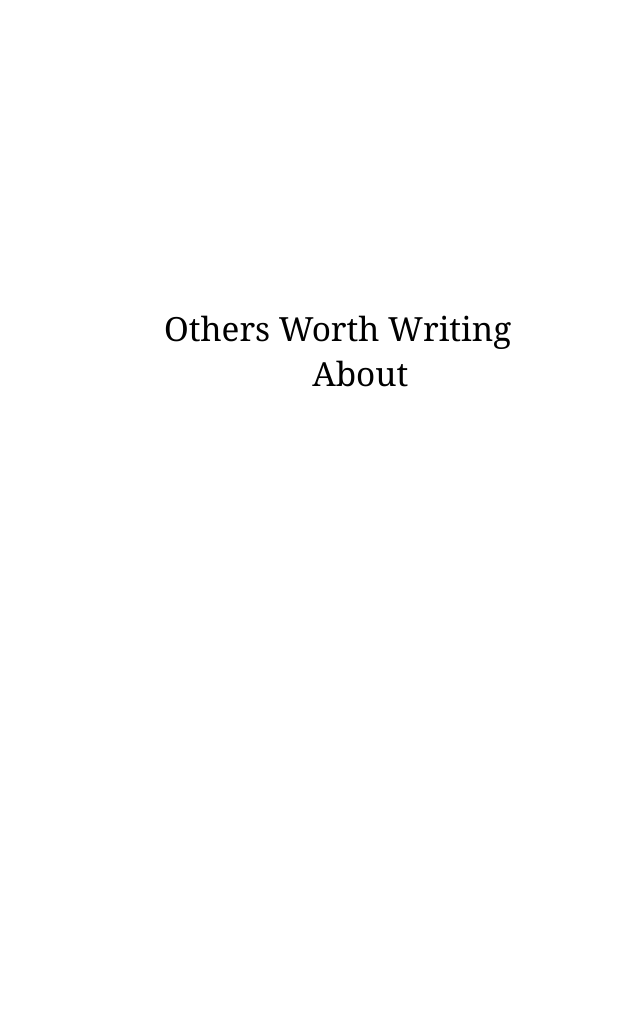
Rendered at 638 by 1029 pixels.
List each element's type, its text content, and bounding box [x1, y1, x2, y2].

subtitle Others Worth Writing About [112, 306, 562, 396]
